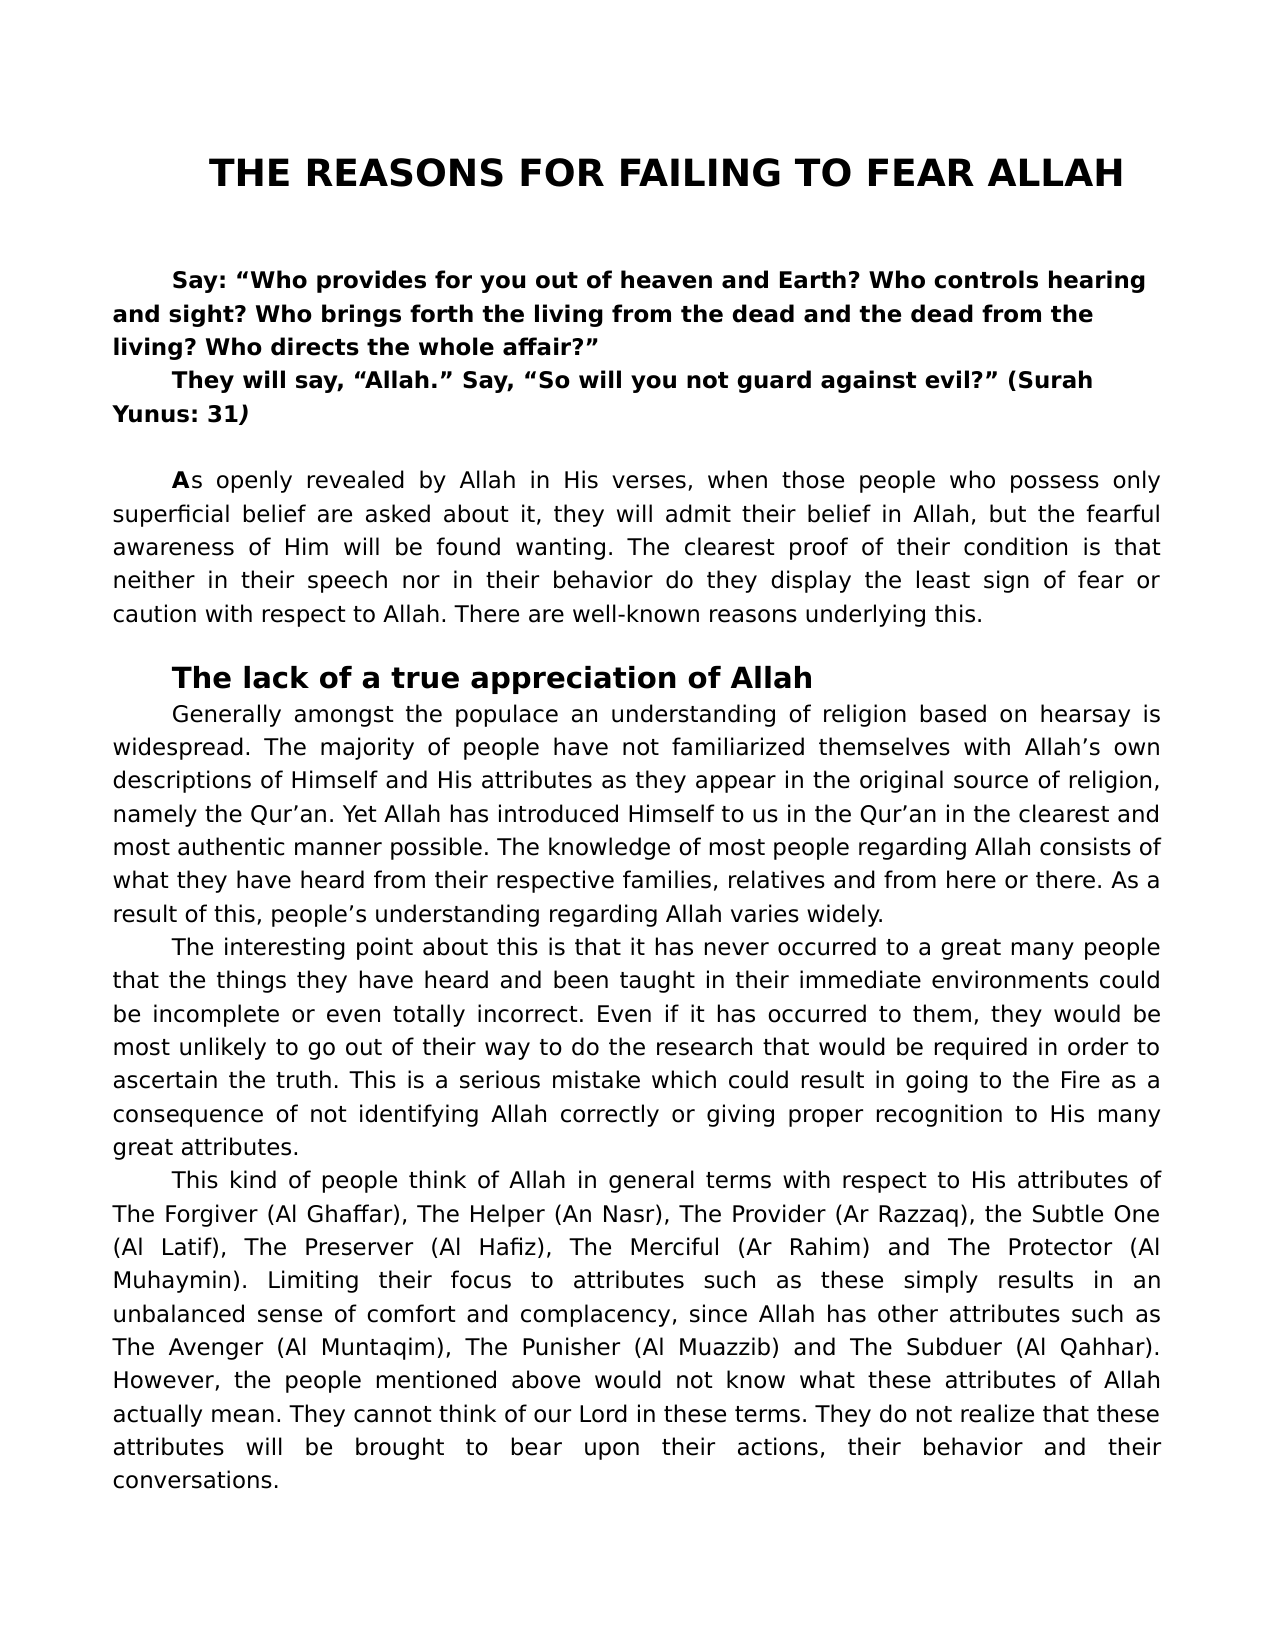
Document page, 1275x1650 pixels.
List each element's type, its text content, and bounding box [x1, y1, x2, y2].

text As openly revealed by Allah in His verses, when those people who possess only superficial belief are asked about it, they will admit their belief in Allah, but the fearful awareness of Him will be found wanting. The clearest proof of their condition is that neither in their speech nor in their behavior do they display the least sign of fear or caution with respect to Allah. There are well-known reasons underlying this. [112, 462, 1162, 629]
text THE REASONS FOR FAILING TO FEAR ALLAH [112, 148, 1162, 196]
text The interesting point about this is that it has never occurred to a great many people that the things they have heard and been taught in their immediate environments could be incomplete or even totally incorrect. Even if it has occurred to them, they would be most unlikely to go out of their way to do the research that would be required in order to ascertain the truth. This is a serious mistake which could result in going to the Fire as a consequence of not identifying Allah correctly or giving proper recognition to His many great attributes. [112, 929, 1162, 1162]
text Say: “Who provides for you out of heaven and Earth? Who controls hearing and sight? Who brings forth the living from the dead and the dead from the living? Who directs the whole affair?” [112, 262, 1162, 362]
text They will say, “Allah.” Say, “So will you not guard against evil?” (Surah Yunus: 31) [112, 362, 1162, 429]
text This kind of people think of Allah in general terms with respect to His attributes of The Forgiver (Al Ghaffar), The Helper (An Nasr), The Provider (Ar Razzaq), the Subtle One (Al Latif), The Preserver (Al Hafiz), The Merciful (Ar Rahim) and The Protector (Al Muhaymin). Limiting their focus to attributes such as these simply results in an unbalanced sense of comfort and complacency, since Allah has other attributes such as The Avenger (Al Muntaqim), The Punisher (Al Muazzib) and The Subduer (Al Qahhar). However, the people mentioned above would not know what these attributes of Allah actually mean. They cannot think of our Lord in these terms. They do not realize that these attributes will be brought to bear upon their actions, their behavior and their conversations. [112, 1162, 1162, 1496]
text Generally amongst the populace an understanding of religion based on hearsay is widespread. The majority of people have not familiarized themselves with Allah’s own descriptions of Himself and His attributes as they appear in the original source of religion, namely the Qur’an. Yet Allah has introduced Himself to us in the Qur’an in the clearest and most authentic manner possible. The knowledge of most people regarding Allah consists of what they have heard from their respective families, relatives and from here or there. As a result of this, people’s understanding regarding Allah varies widely. [112, 696, 1162, 929]
text The lack of a true appreciation of Allah [112, 662, 1162, 696]
